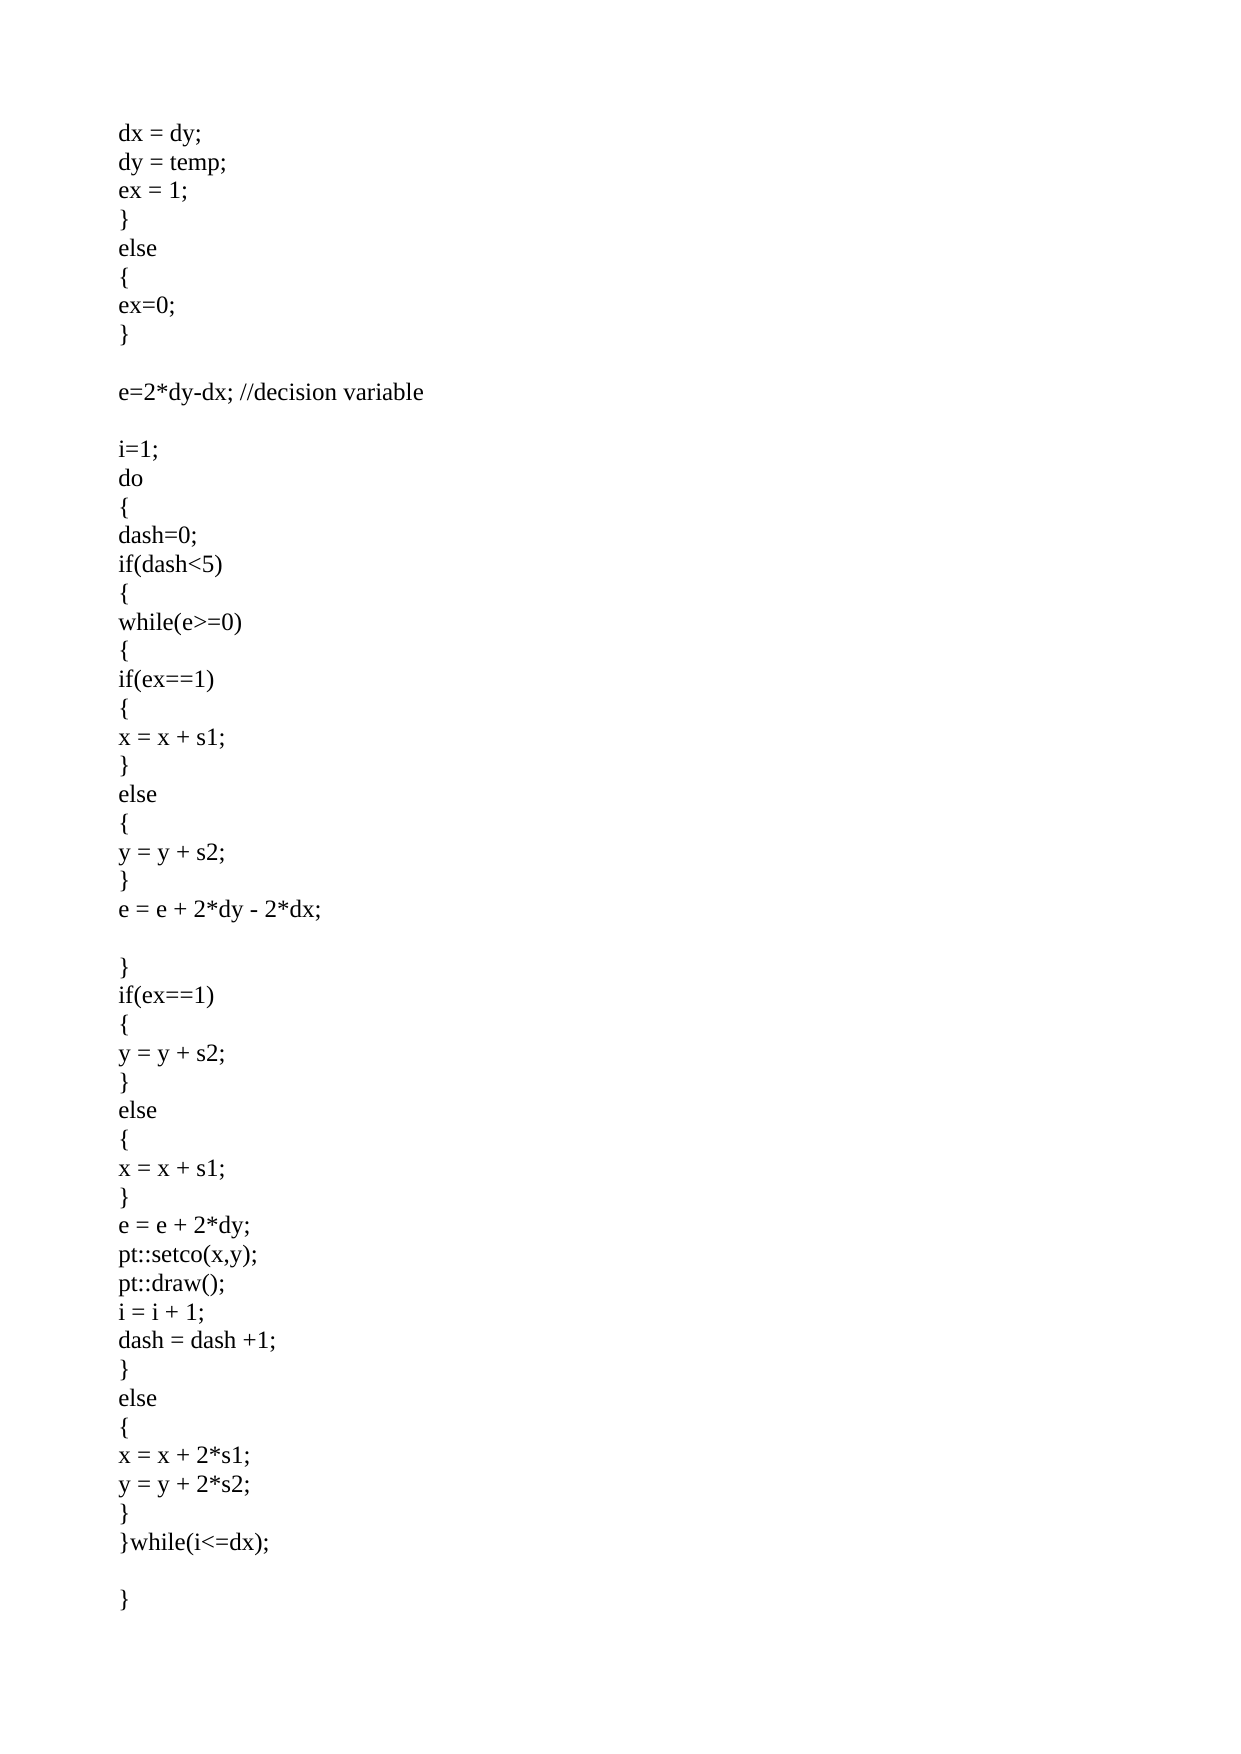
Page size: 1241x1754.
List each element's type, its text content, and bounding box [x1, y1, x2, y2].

text i=1; [118, 434, 1122, 463]
text dash = dash +1; [118, 1326, 1122, 1354]
text { [118, 492, 1122, 521]
text else [118, 233, 1122, 262]
text e=2*dy-dx; //decision variable [118, 377, 1122, 406]
text do [118, 463, 1122, 492]
text } [118, 1182, 1122, 1211]
text e = e + 2*dy; [118, 1211, 1122, 1239]
text while(e>=0) [118, 607, 1122, 636]
text else [118, 779, 1122, 808]
text x = x + s1; [118, 722, 1122, 751]
text y = y + s2; [118, 837, 1122, 866]
text i = i + 1; [118, 1297, 1122, 1326]
text else [118, 1096, 1122, 1124]
text } [118, 1498, 1122, 1527]
text dx = dy; [118, 118, 1122, 147]
text { [118, 578, 1122, 607]
text e = e + 2*dy - 2*dx; [118, 894, 1122, 923]
text if(ex==1) [118, 981, 1122, 1009]
text } [118, 1584, 1122, 1613]
text { [118, 636, 1122, 664]
text pt::setco(x,y); [118, 1239, 1122, 1268]
text y = y + 2*s2; [118, 1469, 1122, 1498]
text if(dash<5) [118, 549, 1122, 578]
text } [118, 1067, 1122, 1096]
text y = y + s2; [118, 1038, 1122, 1067]
text } [118, 751, 1122, 779]
text { [118, 693, 1122, 722]
text ex=0; [118, 291, 1122, 319]
text }while(i<=dx); [118, 1527, 1122, 1556]
text dash=0; [118, 521, 1122, 549]
text x = x + s1; [118, 1153, 1122, 1182]
text { [118, 1412, 1122, 1441]
text x = x + 2*s1; [118, 1441, 1122, 1469]
text } [118, 1354, 1122, 1383]
text { [118, 1009, 1122, 1038]
text { [118, 262, 1122, 291]
text else [118, 1383, 1122, 1412]
text } [118, 866, 1122, 894]
text } [118, 319, 1122, 348]
text { [118, 1124, 1122, 1153]
text { [118, 808, 1122, 837]
text if(ex==1) [118, 664, 1122, 693]
text pt::draw(); [118, 1268, 1122, 1297]
text ex = 1; [118, 176, 1122, 204]
text } [118, 204, 1122, 233]
text } [118, 952, 1122, 981]
text dy = temp; [118, 147, 1122, 176]
